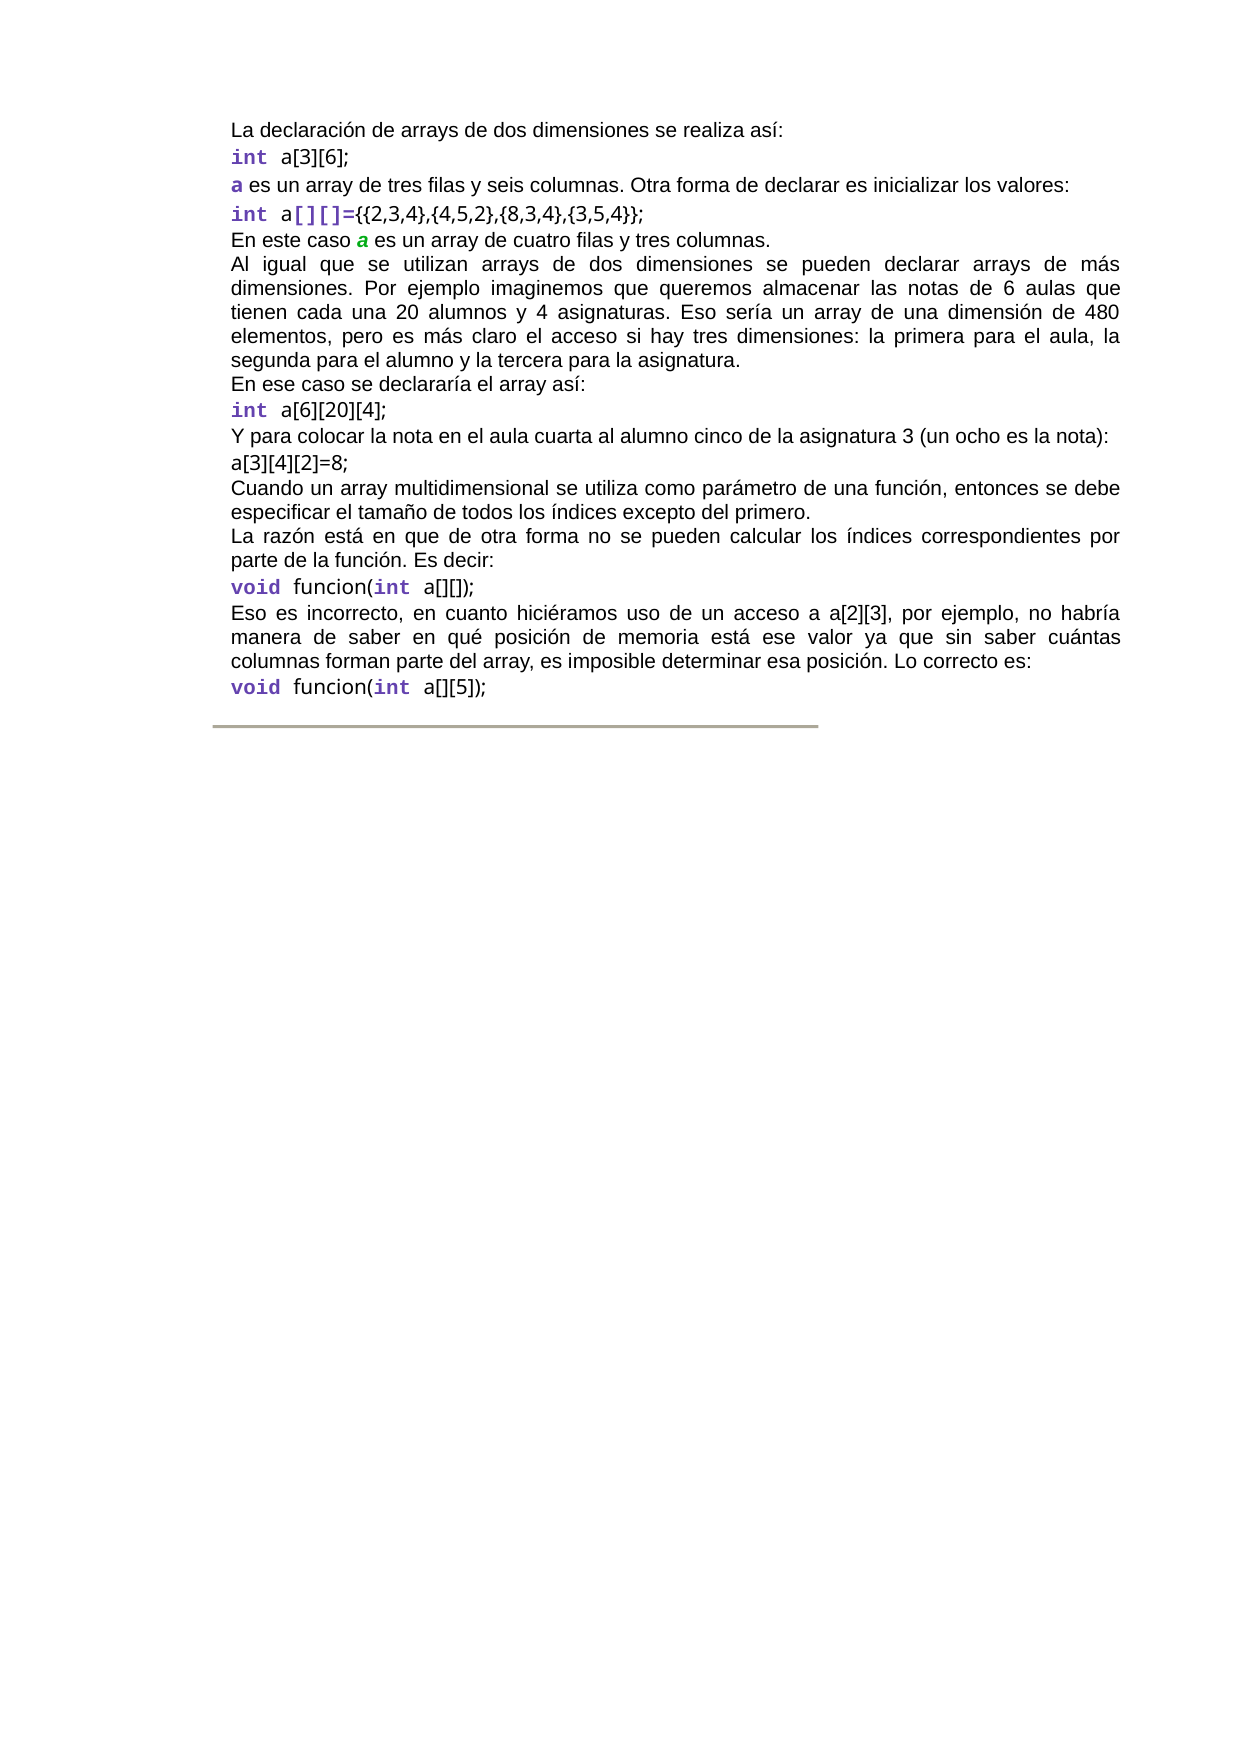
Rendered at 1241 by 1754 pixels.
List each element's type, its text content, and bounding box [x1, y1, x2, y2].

text La razón está en que de otra forma no se pueden calcular los índices correspondientes por parte de la función. Es decir: [231, 524, 1122, 572]
text void funcion(int a[][5]); [231, 672, 1122, 701]
text Eso es incorrecto, en cuanto hiciéramos uso de un acceso a a[2][3], por ejemplo, no habría manera de saber en qué posición de memoria está ese valor ya que sin saber cuántas columnas forman parte del array, es imposible determinar esa posición. Lo correcto es: [231, 601, 1122, 672]
text En ese caso se declararía el array así: [231, 371, 1122, 395]
text void funcion(int a[][]); [231, 572, 1122, 601]
text En este caso a es un array de cuatro filas y tres columnas. [231, 228, 1122, 252]
text int a[6][20][4]; [231, 395, 1122, 424]
text Cuando un array multidimensional se utiliza como parámetro de una función, entonces se debe especificar el tamaño de todos los índices excepto del primero. [231, 476, 1122, 524]
text Al igual que se utilizan arrays de dos dimensiones se pueden declarar arrays de más dimensiones. Por ejemplo imaginemos que queremos almacenar las notas de 6 aulas que tienen cada una 20 alumnos y 4 asignaturas. Eso sería un array de una dimensión de 480 elementos, pero es más claro el acceso si hay tres dimensiones: la primera para el aula, la segunda para el alumno y la tercera para la asignatura. [231, 252, 1122, 371]
text int a[][]={{2,3,4},{4,5,2},{8,3,4},{3,5,4}}; [231, 199, 1122, 228]
text Y para colocar la nota en el aula cuarta al alumno cinco de la asignatura 3 (un ocho es la nota): [231, 424, 1122, 448]
text a[3][4][2]=8; [231, 448, 1122, 476]
text a es un array de tres filas y seis columnas. Otra forma de declarar es inicializar los valores: [231, 171, 1122, 199]
text La declaración de arrays de dos dimensiones se realiza así: [231, 118, 1122, 142]
text int a[3][6]; [231, 142, 1122, 171]
